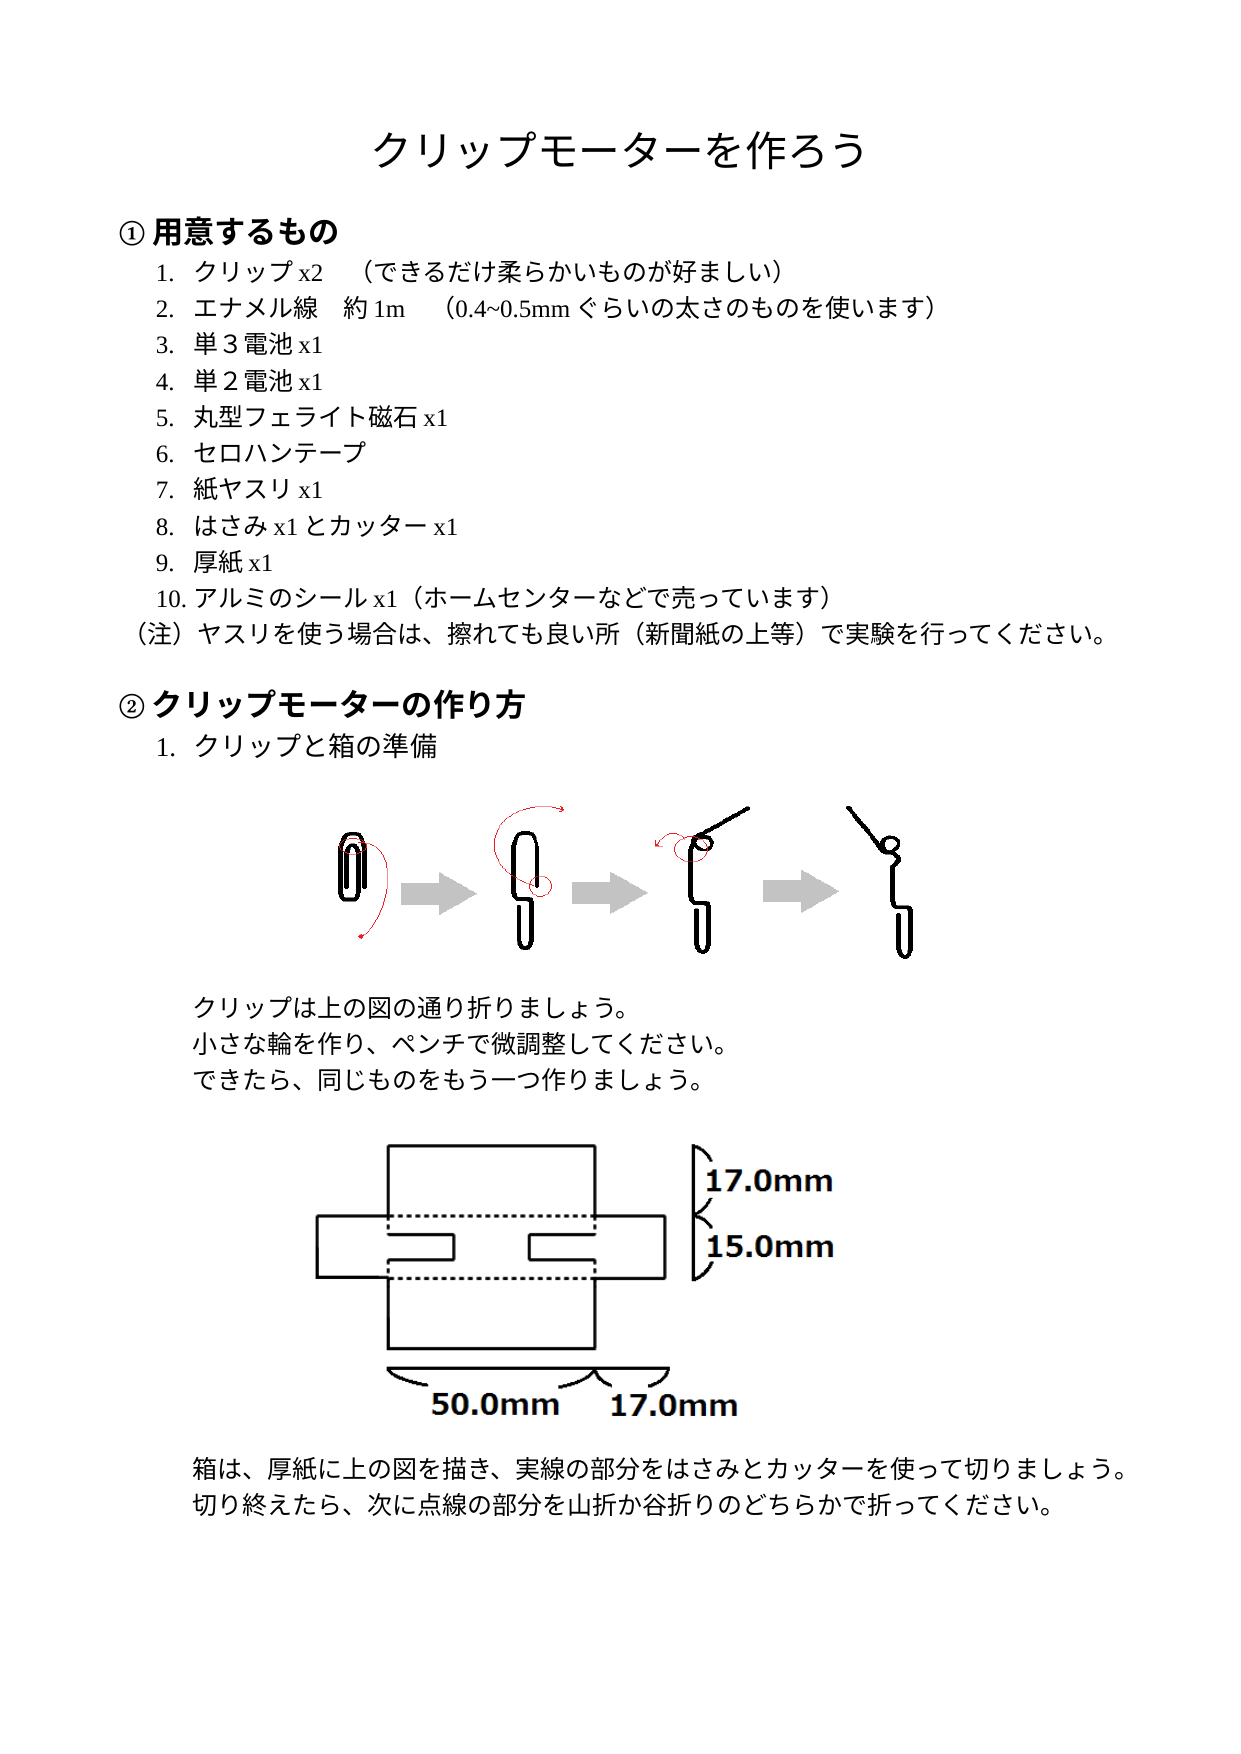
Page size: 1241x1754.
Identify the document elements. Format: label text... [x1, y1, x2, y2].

list アルミのシールx1（ホームセンターなどで売っています） [156, 579, 1122, 615]
list セロハンテープ [156, 434, 1122, 470]
text 切り終えたら、次に点線の部分を山折か谷折りのどちらかで折ってください。 [118, 1486, 1122, 1522]
list 紙ヤスリx1 [156, 470, 1122, 506]
list はさみx1とカッターx1 [156, 506, 1122, 542]
list 単３電池x1 [156, 325, 1122, 361]
text クリップは上の図の通り折りましょう。 [118, 988, 1122, 1024]
text できたら、同じものをもう一つ作りましょう。 [118, 1061, 1122, 1097]
text 小さな輪を作り、ペンチで微調整してください。 [118, 1024, 1122, 1061]
text クリップモーターを作ろう [118, 118, 1122, 178]
list クリップx2 （できるだけ柔らかいものが好ましい） [156, 252, 1122, 289]
text （注）ヤスリを使う場合は、擦れても良い所（新聞紙の上等）で実験を行ってください。 [118, 615, 1122, 651]
list 厚紙x1 [156, 542, 1122, 579]
text ①用意するもの [118, 207, 1122, 252]
list エナメル線 約1m （0.4~0.5mmぐらいの太さのものを使います） [156, 289, 1122, 325]
text ②クリップモーターの作り方 [118, 680, 1122, 725]
list 単２電池x1 [156, 361, 1122, 397]
list クリップと箱の準備 [156, 725, 1122, 764]
list 丸型フェライト磁石x1 [156, 397, 1122, 434]
text 箱は、厚紙に上の図を描き、実線の部分をはさみとカッターを使って切りましょう。 [118, 1449, 1122, 1486]
